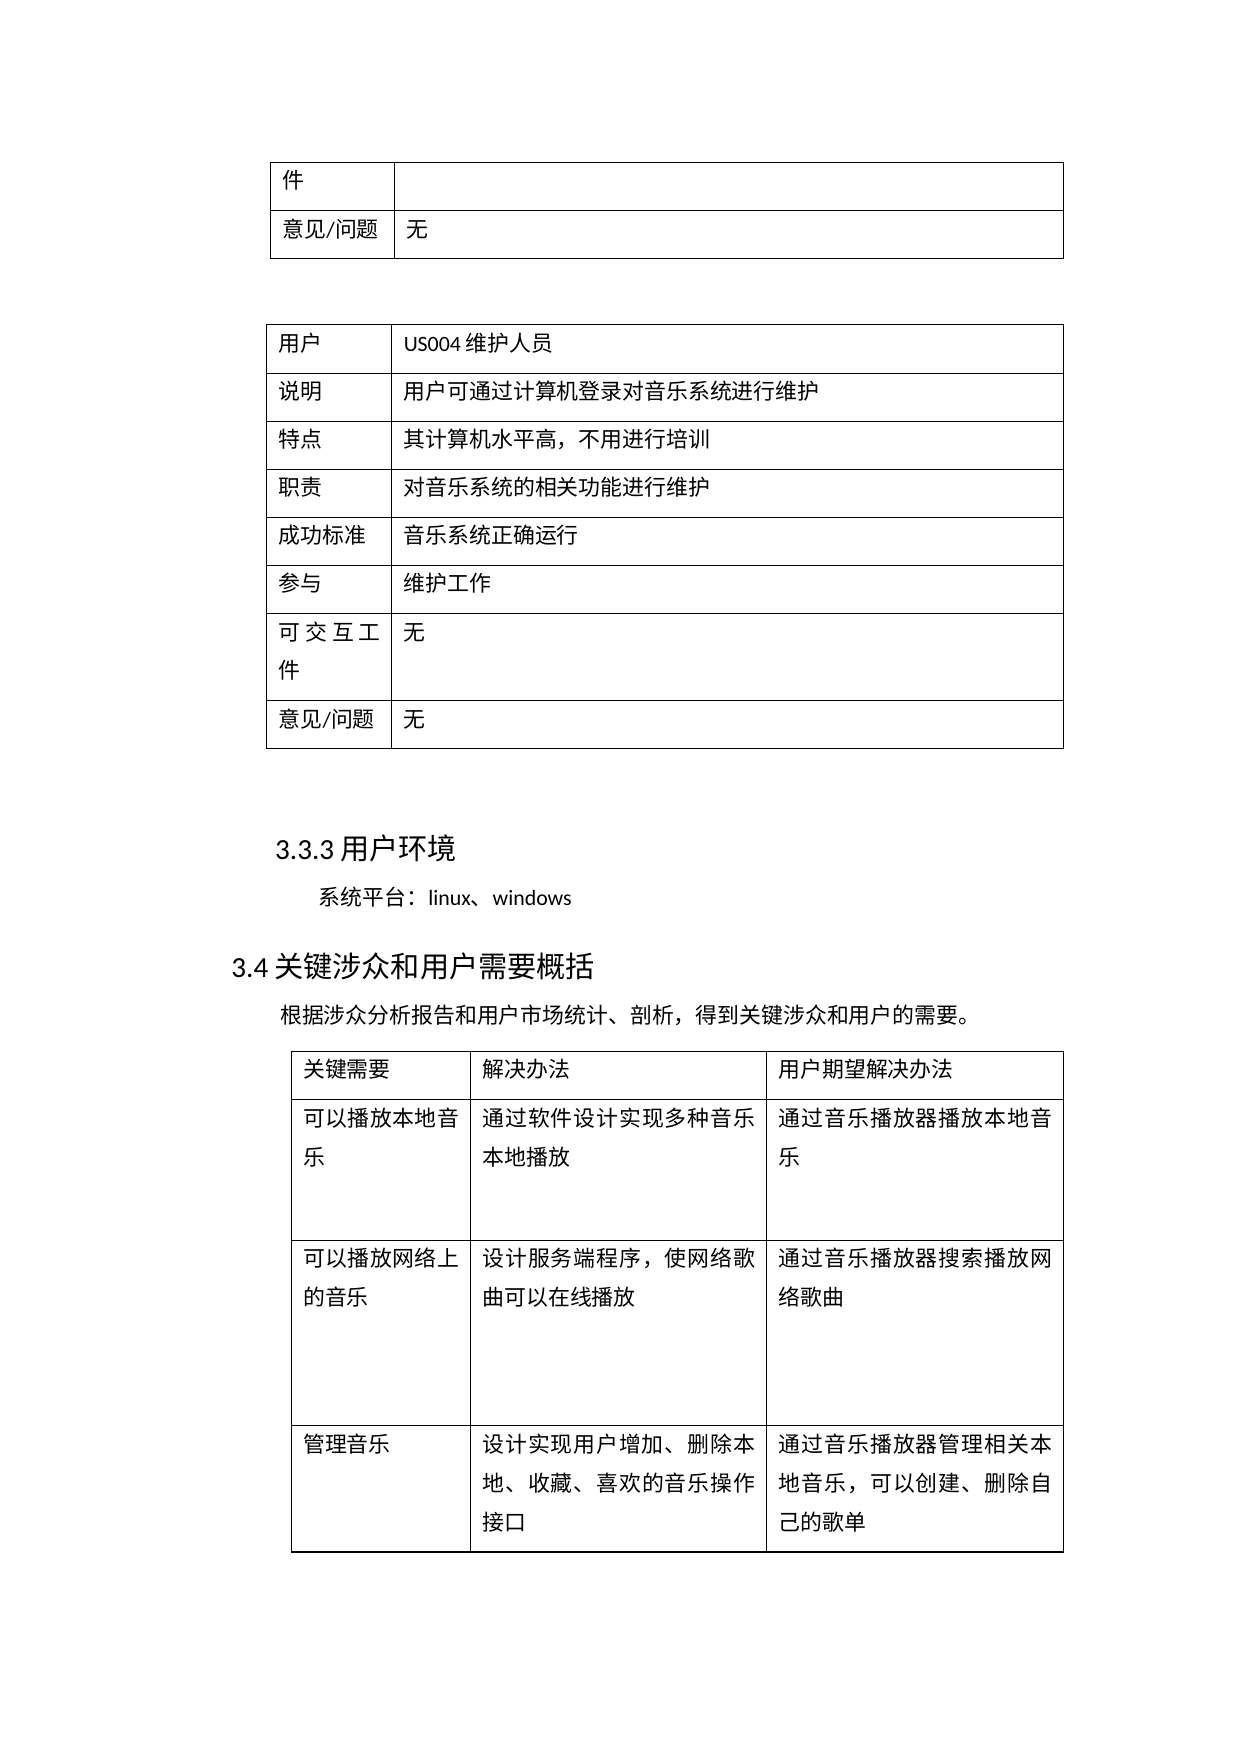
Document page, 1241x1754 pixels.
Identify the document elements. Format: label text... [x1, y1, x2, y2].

table_cell 通过音乐播放器搜索播放网络歌曲 [767, 1241, 1063, 1425]
table_cell 说明 [267, 374, 391, 421]
table_cell 对音乐系统的相关功能进行维护 [392, 470, 1063, 517]
table_header 用户期望解决办法 [767, 1052, 1063, 1099]
table_cell 维护工作 [392, 566, 1063, 613]
table_cell 设计实现用户增加、删除本地、收藏、喜欢的音乐操作接口 [471, 1426, 766, 1551]
table_header US004维护人员 [392, 325, 1063, 372]
table_header 关键需要 [292, 1052, 470, 1099]
table_cell 特点 [267, 422, 391, 469]
table_cell 可交互工件 [267, 614, 391, 700]
table_cell 设计服务端程序，使网络歌曲可以在线播放 [471, 1241, 766, 1425]
table_cell 无 [395, 211, 1063, 258]
table_cell 意见/问题 [271, 211, 394, 258]
table_cell 音乐系统正确运行 [392, 518, 1063, 565]
text 3.3.3用户环境 [231, 814, 1053, 879]
table_cell 可以播放本地音乐 [292, 1100, 470, 1239]
text 3.4关键涉众和用户需要概括 [187, 933, 1053, 998]
table_cell 通过音乐播放器播放本地音乐 [767, 1100, 1063, 1239]
text 根据涉众分析报告和用户市场统计、剖析，得到关键涉众和用户的需要。 [187, 998, 1053, 1030]
table_header 用户 [267, 325, 391, 372]
table_cell 通过软件设计实现多种音乐本地播放 [471, 1100, 766, 1239]
table_cell 职责 [267, 470, 391, 517]
table_cell 无 [392, 614, 1063, 700]
table_cell 成功标准 [267, 518, 391, 565]
table_cell 无 [392, 701, 1063, 748]
table_cell 用户可通过计算机登录对音乐系统进行维护 [392, 374, 1063, 421]
table_cell 管理音乐 [292, 1426, 470, 1551]
table_header 解决办法 [471, 1052, 766, 1099]
table_cell [395, 163, 1063, 210]
table_cell 件 [271, 163, 394, 210]
table_cell 参与 [267, 566, 391, 613]
table_cell 意见/问题 [267, 701, 391, 748]
table_cell 可以播放网络上的音乐 [292, 1241, 470, 1425]
text 系统平台：linux、windows [187, 879, 1053, 912]
table_cell 通过音乐播放器管理相关本地音乐，可以创建、删除自己的歌单 [767, 1426, 1063, 1551]
table_cell 其计算机水平高，不用进行培训 [392, 422, 1063, 469]
